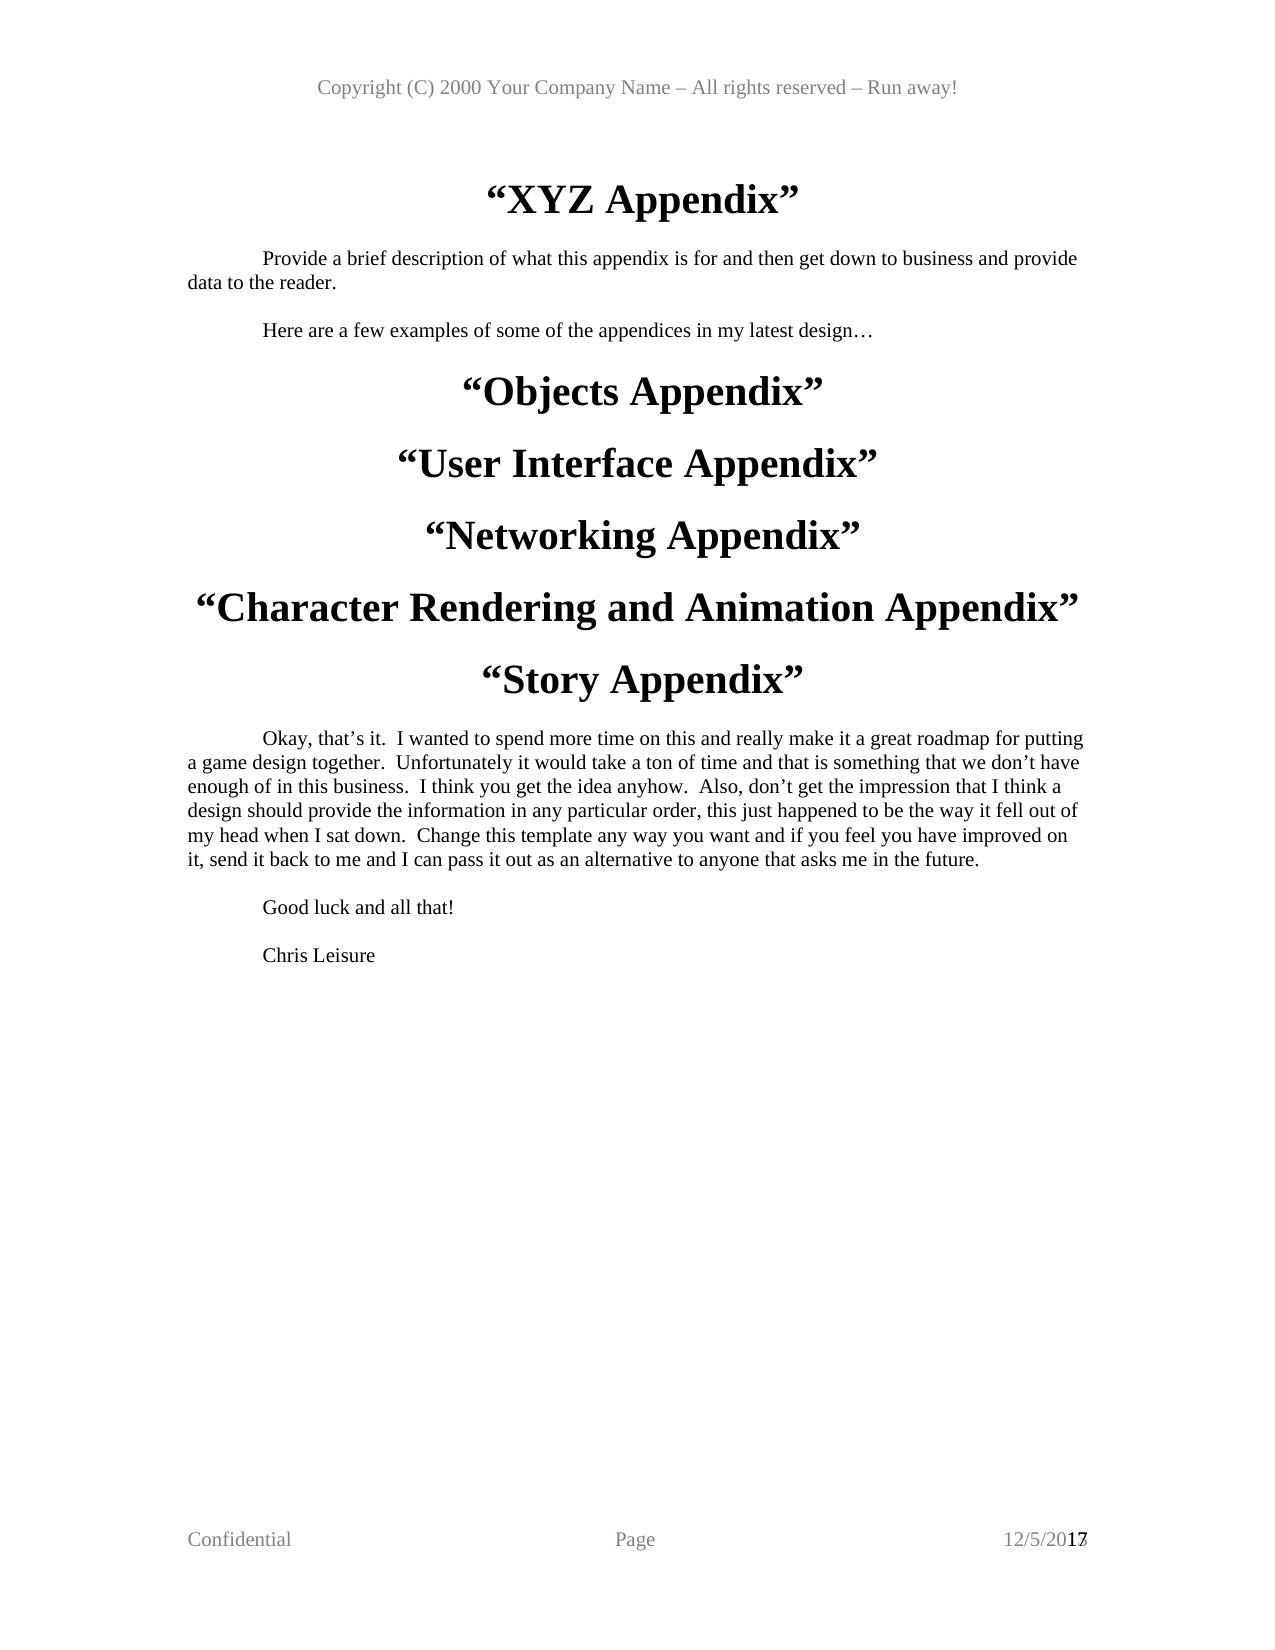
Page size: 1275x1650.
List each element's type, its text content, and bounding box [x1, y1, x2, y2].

text Chris Leisure [187, 943, 1087, 967]
subtitle “Networking Appendix” [187, 510, 1087, 558]
text Here are a few examples of some of the appendices in my latest design… [187, 318, 1087, 342]
text Provide a brief description of what this appendix is for and then get down to business and provide data to the reader. [187, 246, 1087, 294]
subtitle “User Interface Appendix” [187, 438, 1087, 486]
subtitle “Story Appendix” [187, 654, 1087, 702]
subtitle “XYZ Appendix” [187, 174, 1087, 222]
subtitle “Objects Appendix” [187, 366, 1087, 414]
text Good luck and all that! [187, 895, 1087, 919]
subtitle “Character Rendering and Animation Appendix” [187, 582, 1087, 630]
text Okay, that’s it. I wanted to spend more time on this and really make it a great roadmap for putting a game design together. Unfortunately it would take a ton of time and that is something that we don’t have enough of in this business. I think you get the idea anyhow. Also, don’t get the impression that I think a design should provide the information in any particular order, this just happened to be the way it fell out of my head when I sat down. Change this template any way you want and if you feel you have improved on it, send it back to me and I can pass it out as an alternative to anyone that asks me in the future. [187, 726, 1087, 871]
